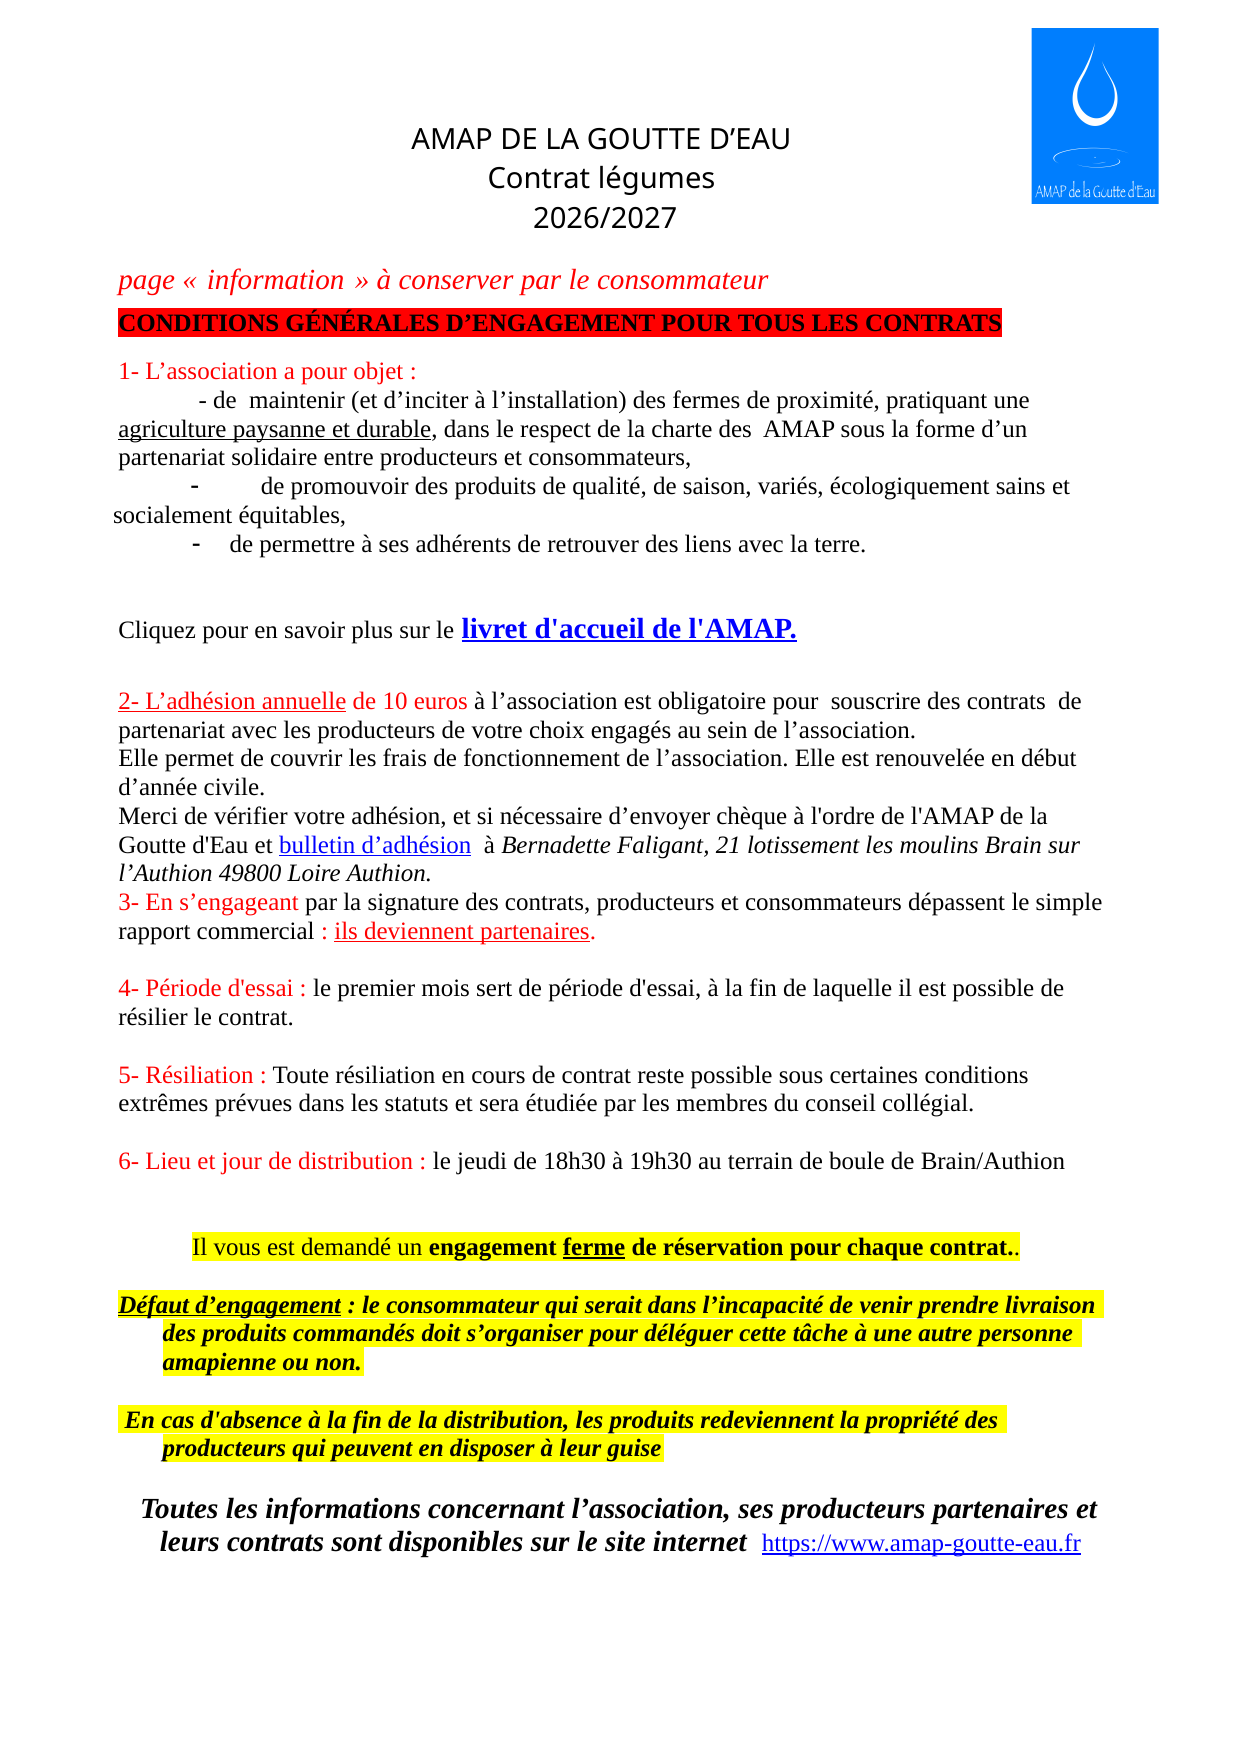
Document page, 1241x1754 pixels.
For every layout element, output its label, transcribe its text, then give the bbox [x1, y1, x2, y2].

text Merci de vérifier votre adhésion, et si nécessaire d’envoyer chèque à l'ordre de l'AMAP de la Goutte d'Eau et bulletin d’adhésion à Bernadette Faligant, 21 lotissement les moulins Brain sur l’Authion 49800 Loire Authion. [118, 801, 1122, 887]
list de permettre à ses adhérents de retrouver des liens avec la terre. [192, 529, 1122, 557]
text 4- Période d'essai : le premier mois sert de période d'essai, à la fin de laquelle il est possible de résilier le contrat. [118, 973, 1122, 1031]
text Défaut d’engagement : le consommateur qui serait dans l’incapacité de venir prendre livraison des produits commandés doit s’organiser pour déléguer cette tâche à une autre personne amapienne ou non. [118, 1290, 1122, 1376]
subtitle CONDITIONS GÉNÉRALES D’ENGAGEMENT POUR TOUS LES CONTRATS [118, 308, 1122, 337]
text Toutes les informations concernant l’association, ses producteurs partenaires et leurs contrats sont disponibles sur le site internet https://www.amap-goutte-eau.fr [118, 1491, 1122, 1558]
text Elle permet de couvrir les frais de fonctionnement de l’association. Elle est renouvelée en début d’année civile. [118, 743, 1122, 801]
text 6- Lieu et jour de distribution : le jeudi de 18h30 à 19h30 au terrain de boule de Brain/Authion [118, 1146, 1122, 1203]
list de promouvoir des produits de qualité, de saison, variés, écologiquement sains et socialement équitables, [113, 471, 1122, 529]
picture [1031, 28, 1159, 204]
text - de maintenir (et d’inciter à l’installation) des fermes de proximité, pratiquant une agriculture paysanne et durable, dans le respect de la charte des AMAP sous la forme d’un partenariat solidaire entre producteurs et consommateurs, [118, 385, 1122, 471]
subtitle page « information » à conserver par le consommateur [118, 262, 1122, 296]
text 5- Résiliation : Toute résiliation en cours de contrat reste possible sous certaines conditions extrêmes prévues dans les statuts et sera étudiée par les membres du conseil collégial. [118, 1060, 1122, 1117]
text 3- En s’engageant par la signature des contrats, producteurs et consommateurs dépassent le simple rapport commercial : ils deviennent partenaires. [118, 887, 1122, 945]
text Il vous est demandé un engagement ferme de réservation pour chaque contrat.. [192, 1232, 1122, 1261]
text 2- L’adhésion annuelle de 10 euros à l’association est obligatoire pour souscrire des contrats de partenariat avec les producteurs de votre choix engagés au sein de l’association. [118, 686, 1122, 743]
subtitle Cliquez pour en savoir plus sur le livret d'accueil de l'AMAP. [118, 611, 1122, 645]
text 1- L’association a pour objet : [118, 356, 1122, 385]
text En cas d'absence à la fin de la distribution, les produits redeviennent la propriété des producteurs qui peuvent en disposer à leur guise [118, 1405, 1122, 1462]
